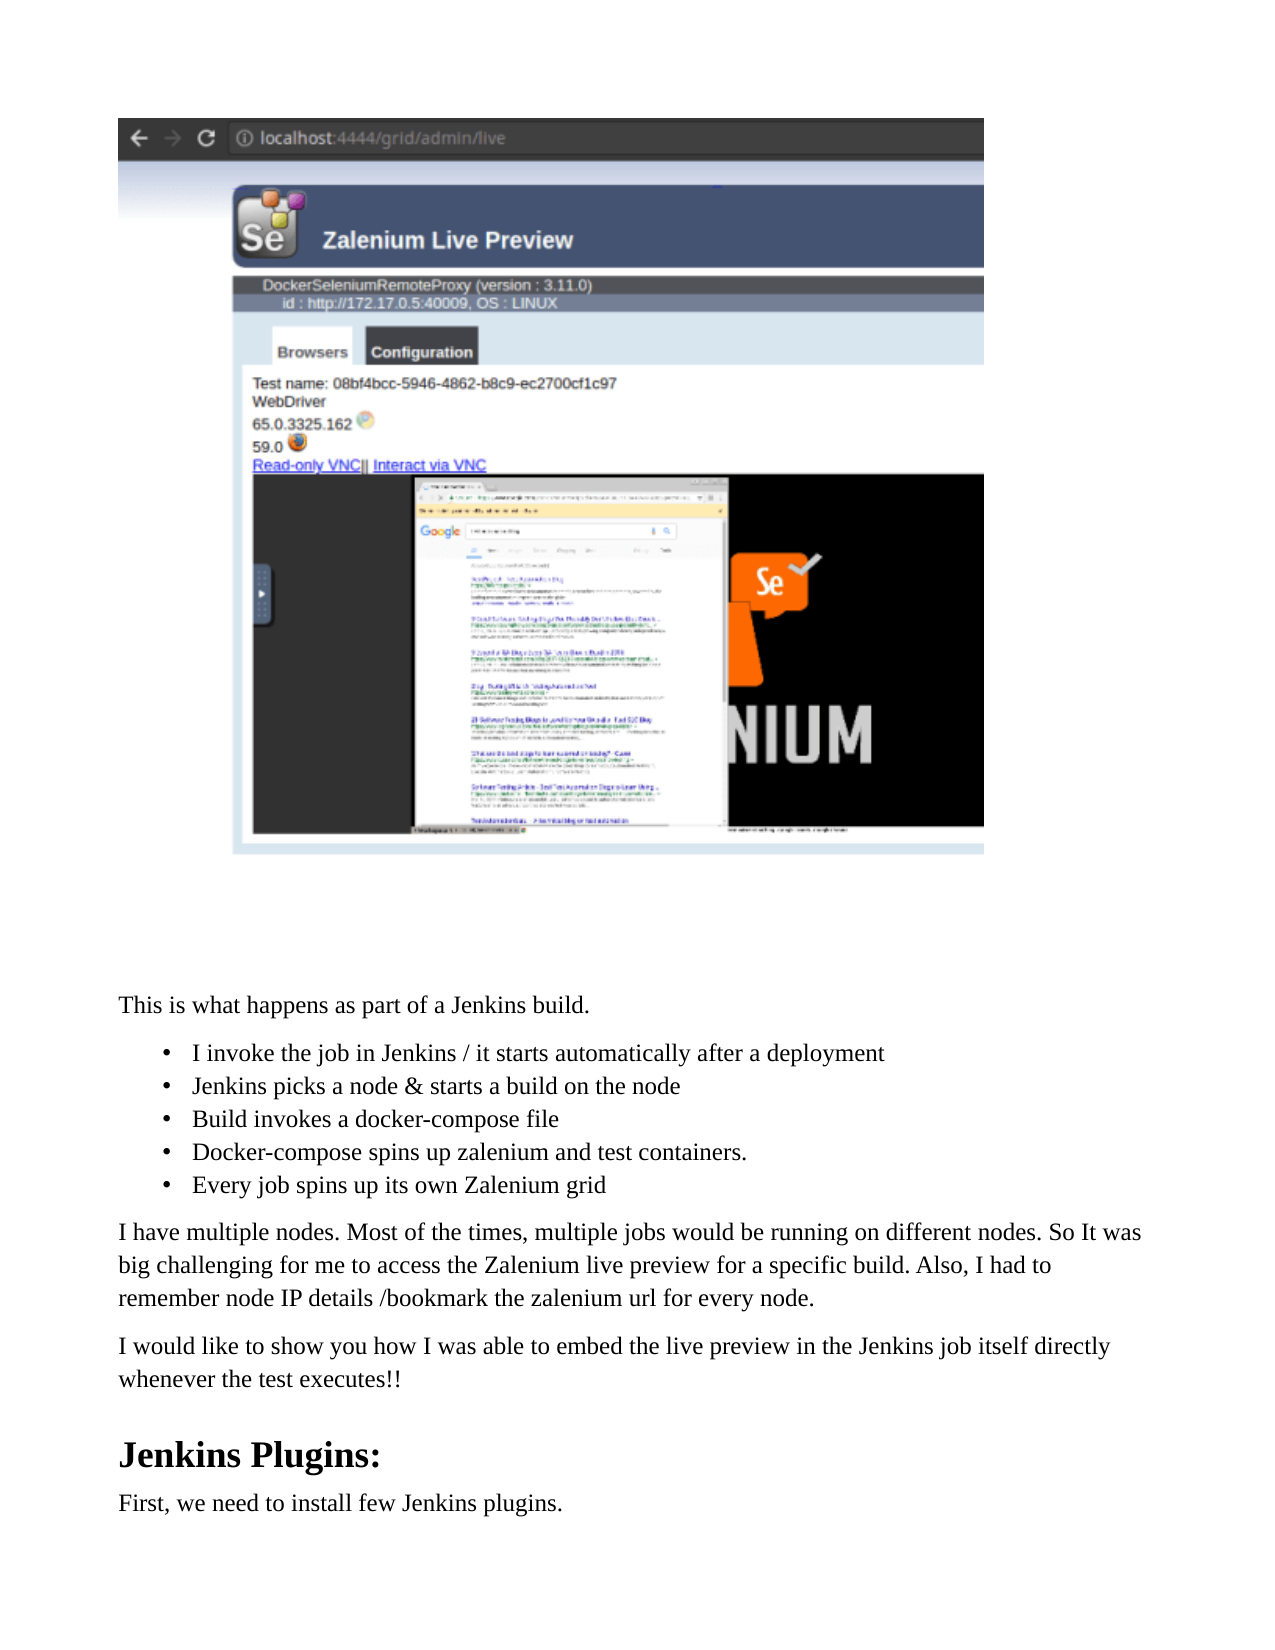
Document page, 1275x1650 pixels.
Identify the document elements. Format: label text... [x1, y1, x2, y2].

list Docker-compose spins up zalenium and test containers. [162, 1137, 1157, 1166]
subtitle Jenkins Plugins: [118, 1432, 1157, 1476]
list Build invokes a docker-compose file [162, 1104, 1157, 1132]
list Every job spins up its own Zalenium grid [162, 1170, 1157, 1198]
text First, we need to install few Jenkins plugins. [118, 1488, 1157, 1517]
text I have multiple nodes. Most of the times, multiple jobs would be running on different nodes. So It was big challenging for me to access the Zalenium live preview for a specific build. Also, I had to remember node IP details /bookmark the zalenium url for every node. [118, 1217, 1157, 1312]
list Jenkins picks a node & starts a build on the node [162, 1071, 1157, 1099]
picture [118, 118, 984, 972]
list I invoke the job in Jenkins / it starts automatically after a deployment [162, 1038, 1157, 1066]
text This is what happens as part of a Jenkins build. [118, 990, 1157, 1019]
text I would like to show you how I was able to embed the live preview in the Jenkins job itself directly whenever the test executes!! [118, 1331, 1157, 1393]
